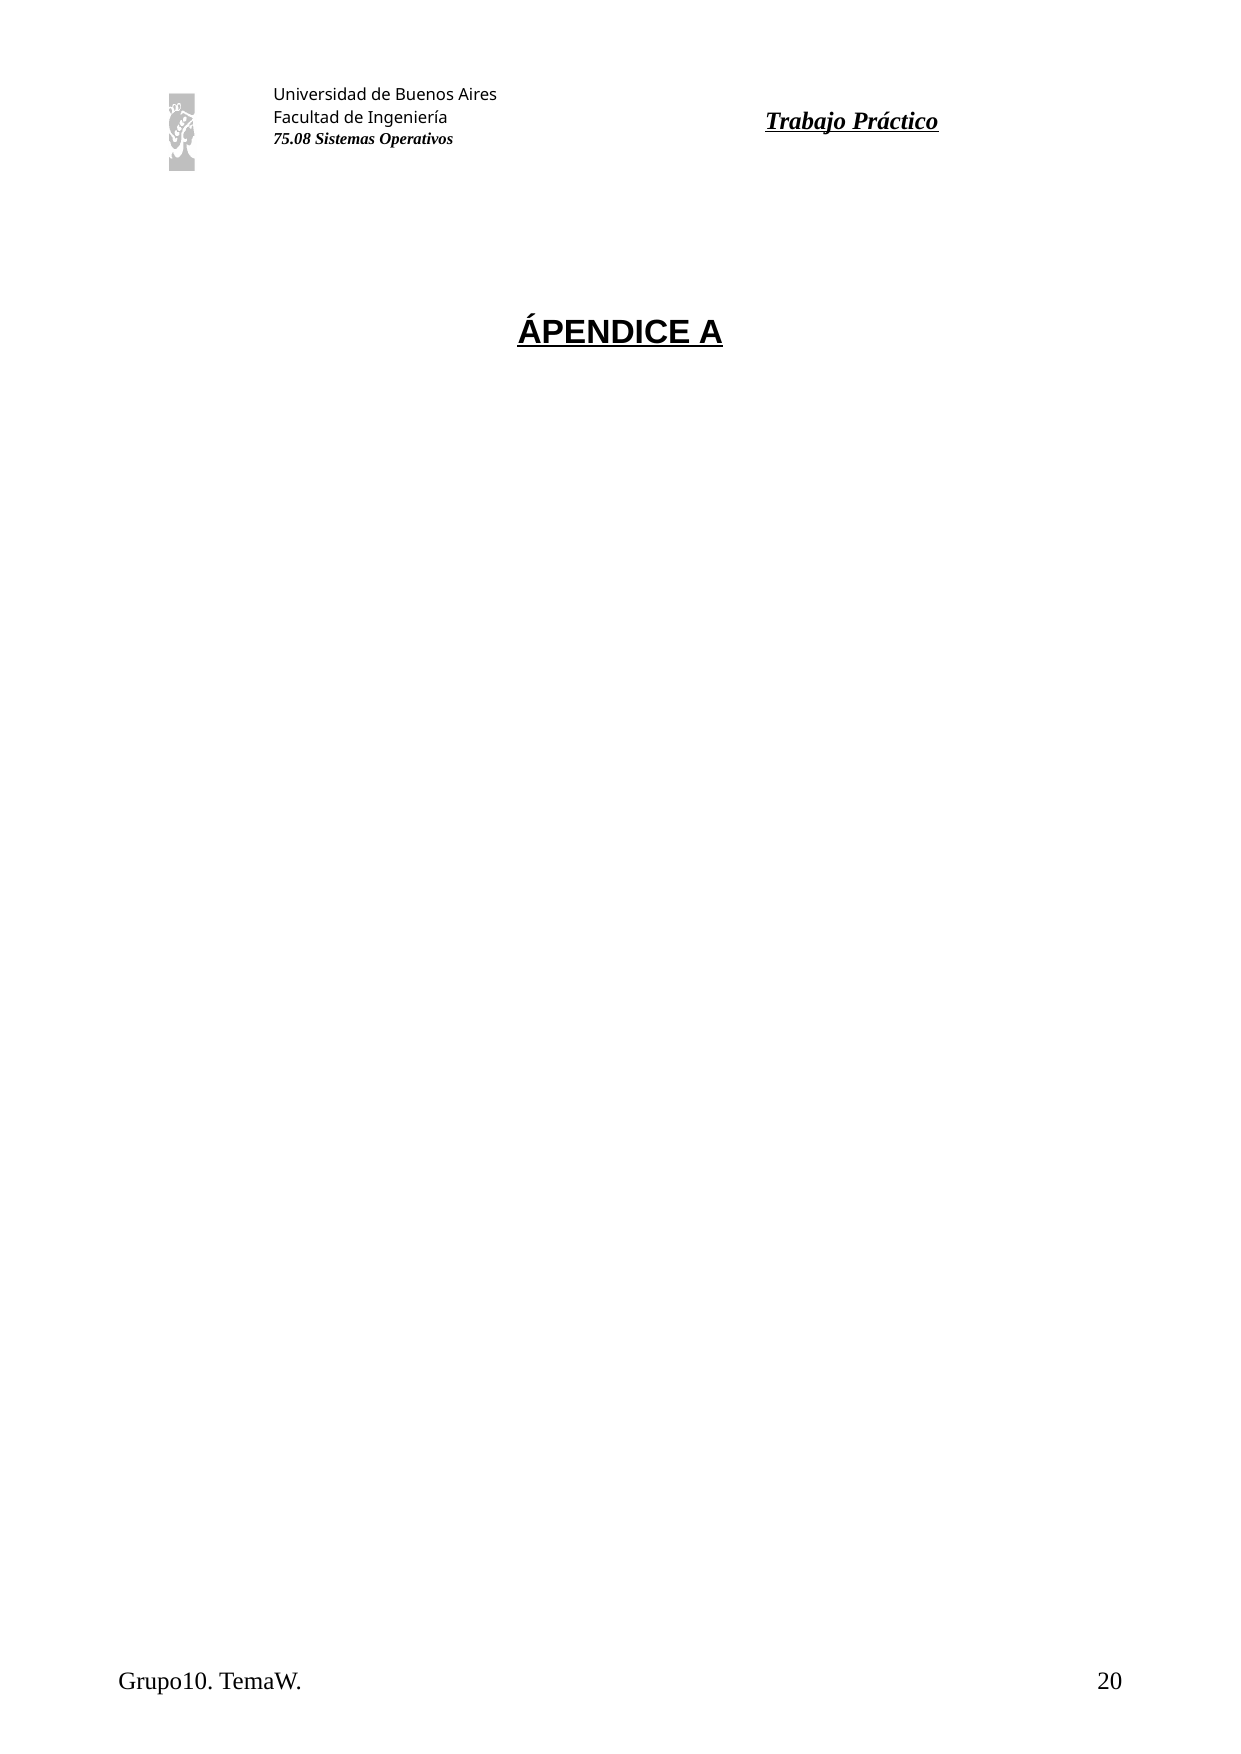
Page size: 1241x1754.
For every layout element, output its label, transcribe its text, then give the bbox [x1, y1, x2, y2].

picture [168, 92, 198, 173]
subtitle ÁPENDICE A [118, 311, 1122, 350]
